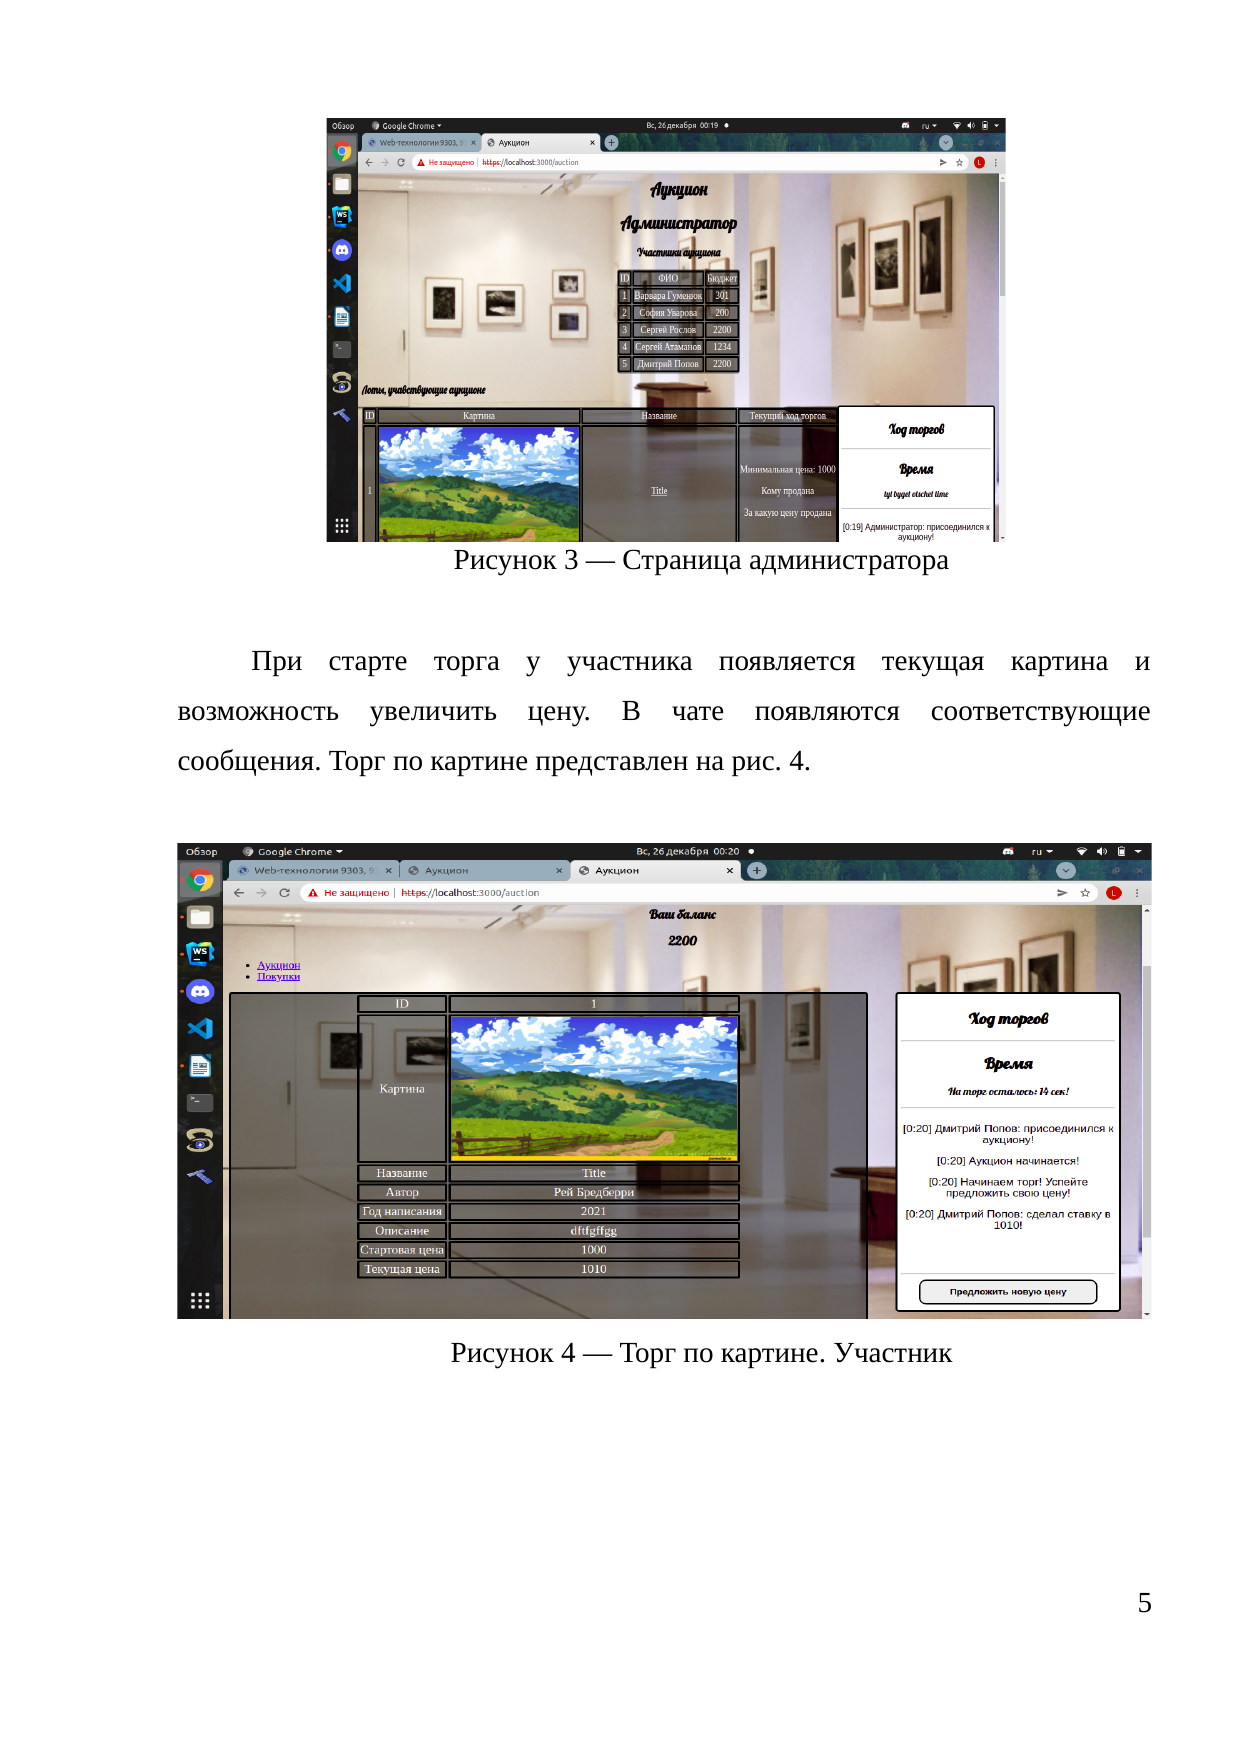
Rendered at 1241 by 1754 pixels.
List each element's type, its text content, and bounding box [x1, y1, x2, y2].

text Рисунок 3 — Страница администратора [177, 118, 1152, 576]
picture [326, 118, 1006, 542]
text Рисунок 4 — Торг по картине. Участник [177, 1319, 1152, 1369]
picture [177, 843, 1152, 1319]
text При старте торга у участника появляется текущая картина и возможность увеличить цену. В чате появляются соответствующие сообщения. Торг по картине представлен на рис. 4. [177, 643, 1152, 777]
